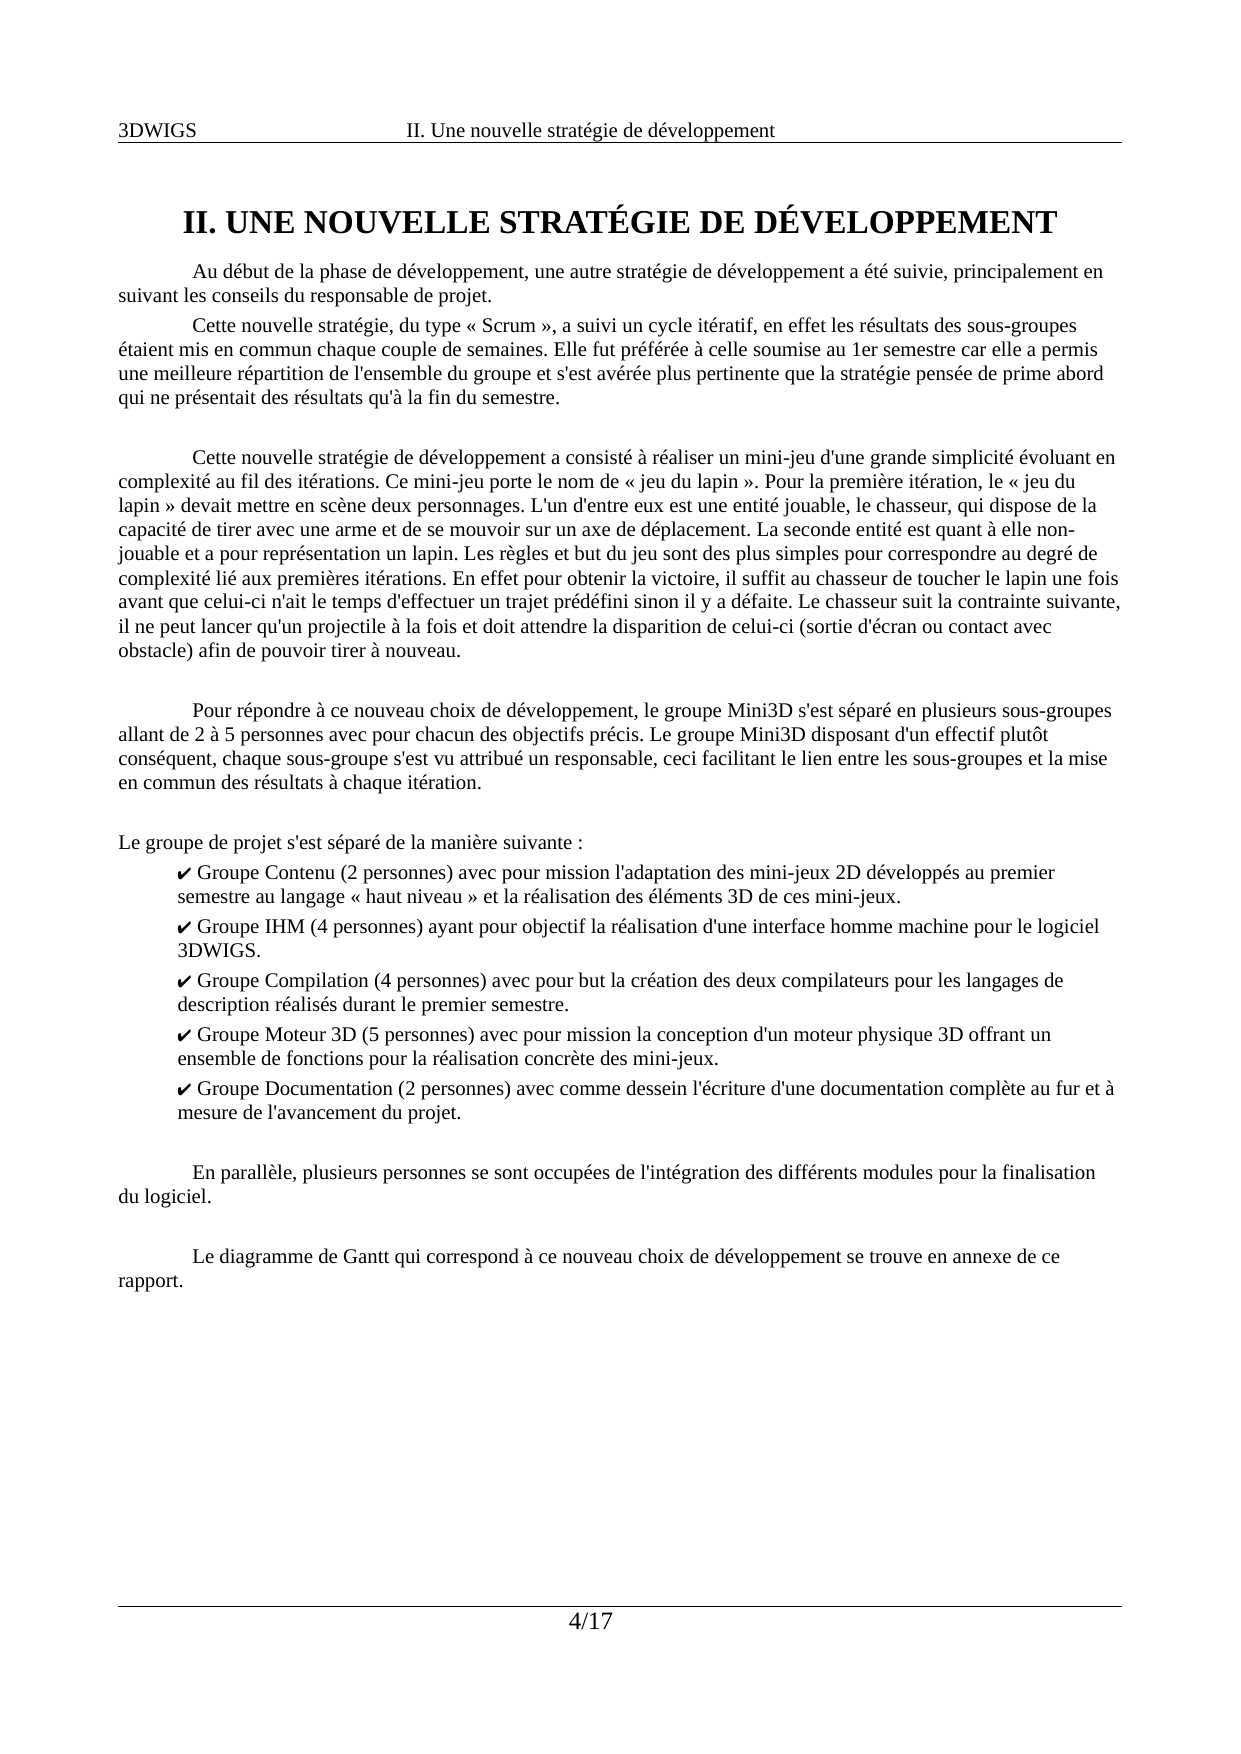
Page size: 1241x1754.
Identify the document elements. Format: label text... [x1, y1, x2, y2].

text Cette nouvelle stratégie, du type « Scrum », a suivi un cycle itératif, en effet les résultats des sous-groupes étaient mis en commun chaque couple de semaines. Elle fut préférée à celle soumise au 1er semestre car elle a permis une meilleure répartition de l'ensemble du groupe et s'est avérée plus pertinente que la stratégie pensée de prime abord qui ne présentait des résultats qu'à la fin du semestre. [118, 313, 1122, 409]
text Pour répondre à ce nouveau choix de développement, le groupe Mini3D s'est séparé en plusieurs sous-groupes allant de 2 à 5 personnes avec pour chacun des objectifs précis. Le groupe Mini3D disposant d'un effectif plutôt conséquent, chaque sous-groupe s'est vu attribué un responsable, ceci facilitant le lien entre les sous-groupes et la mise en commun des résultats à chaque itération. [118, 698, 1122, 794]
list Groupe Documentation (2 personnes) avec comme dessein l'écriture d'une documentation complète au fur et à mesure de l'avancement du projet. [118, 1076, 1122, 1124]
subtitle Une nouvelle stratégie de développement [118, 202, 1122, 240]
text Le groupe de projet s'est séparé de la manière suivante : [118, 830, 1122, 854]
text Le diagramme de Gantt qui correspond à ce nouveau choix de développement se trouve en annexe de ce rapport. [118, 1244, 1122, 1292]
list Groupe IHM (4 personnes) ayant pour objectif la réalisation d'une interface homme machine pour le logiciel 3DWIGS. [118, 914, 1122, 962]
text Cette nouvelle stratégie de développement a consisté à réaliser un mini-jeu d'une grande simplicité évoluant en complexité au fil des itérations. Ce mini-jeu porte le nom de « jeu du lapin ». Pour la première itération, le « jeu du lapin » devait mettre en scène deux personnages. L'un d'entre eux est une entité jouable, le chasseur, qui dispose de la capacité de tirer avec une arme et de se mouvoir sur un axe de déplacement. La seconde entité est quant à elle non-jouable et a pour représentation un lapin. Les règles et but du jeu sont des plus simples pour correspondre au degré de complexité lié aux premières itérations. En effet pour obtenir la victoire, il suffit au chasseur de toucher le lapin une fois avant que celui-ci n'ait le temps d'effectuer un trajet prédéfini sinon il y a défaite. Le chasseur suit la contrainte suivante, il ne peut lancer qu'un projectile à la fois et doit attendre la disparition de celui-ci (sortie d'écran ou contact avec obstacle) afin de pouvoir tirer à nouveau. [118, 445, 1122, 662]
list Groupe Moteur 3D (5 personnes) avec pour mission la conception d'un moteur physique 3D offrant un ensemble de fonctions pour la réalisation concrète des mini-jeux. [118, 1022, 1122, 1070]
list Groupe Contenu (2 personnes) avec pour mission l'adaptation des mini-jeux 2D développés au premier semestre au langage « haut niveau » et la réalisation des éléments 3D de ces mini-jeux. [118, 860, 1122, 908]
text En parallèle, plusieurs personnes se sont occupées de l'intégration des différents modules pour la finalisation du logiciel. [118, 1160, 1122, 1208]
list Groupe Compilation (4 personnes) avec pour but la création des deux compilateurs pour les langages de description réalisés durant le premier semestre. [118, 968, 1122, 1016]
text Au début de la phase de développement, une autre stratégie de développement a été suivie, principalement en suivant les conseils du responsable de projet. [118, 259, 1122, 307]
